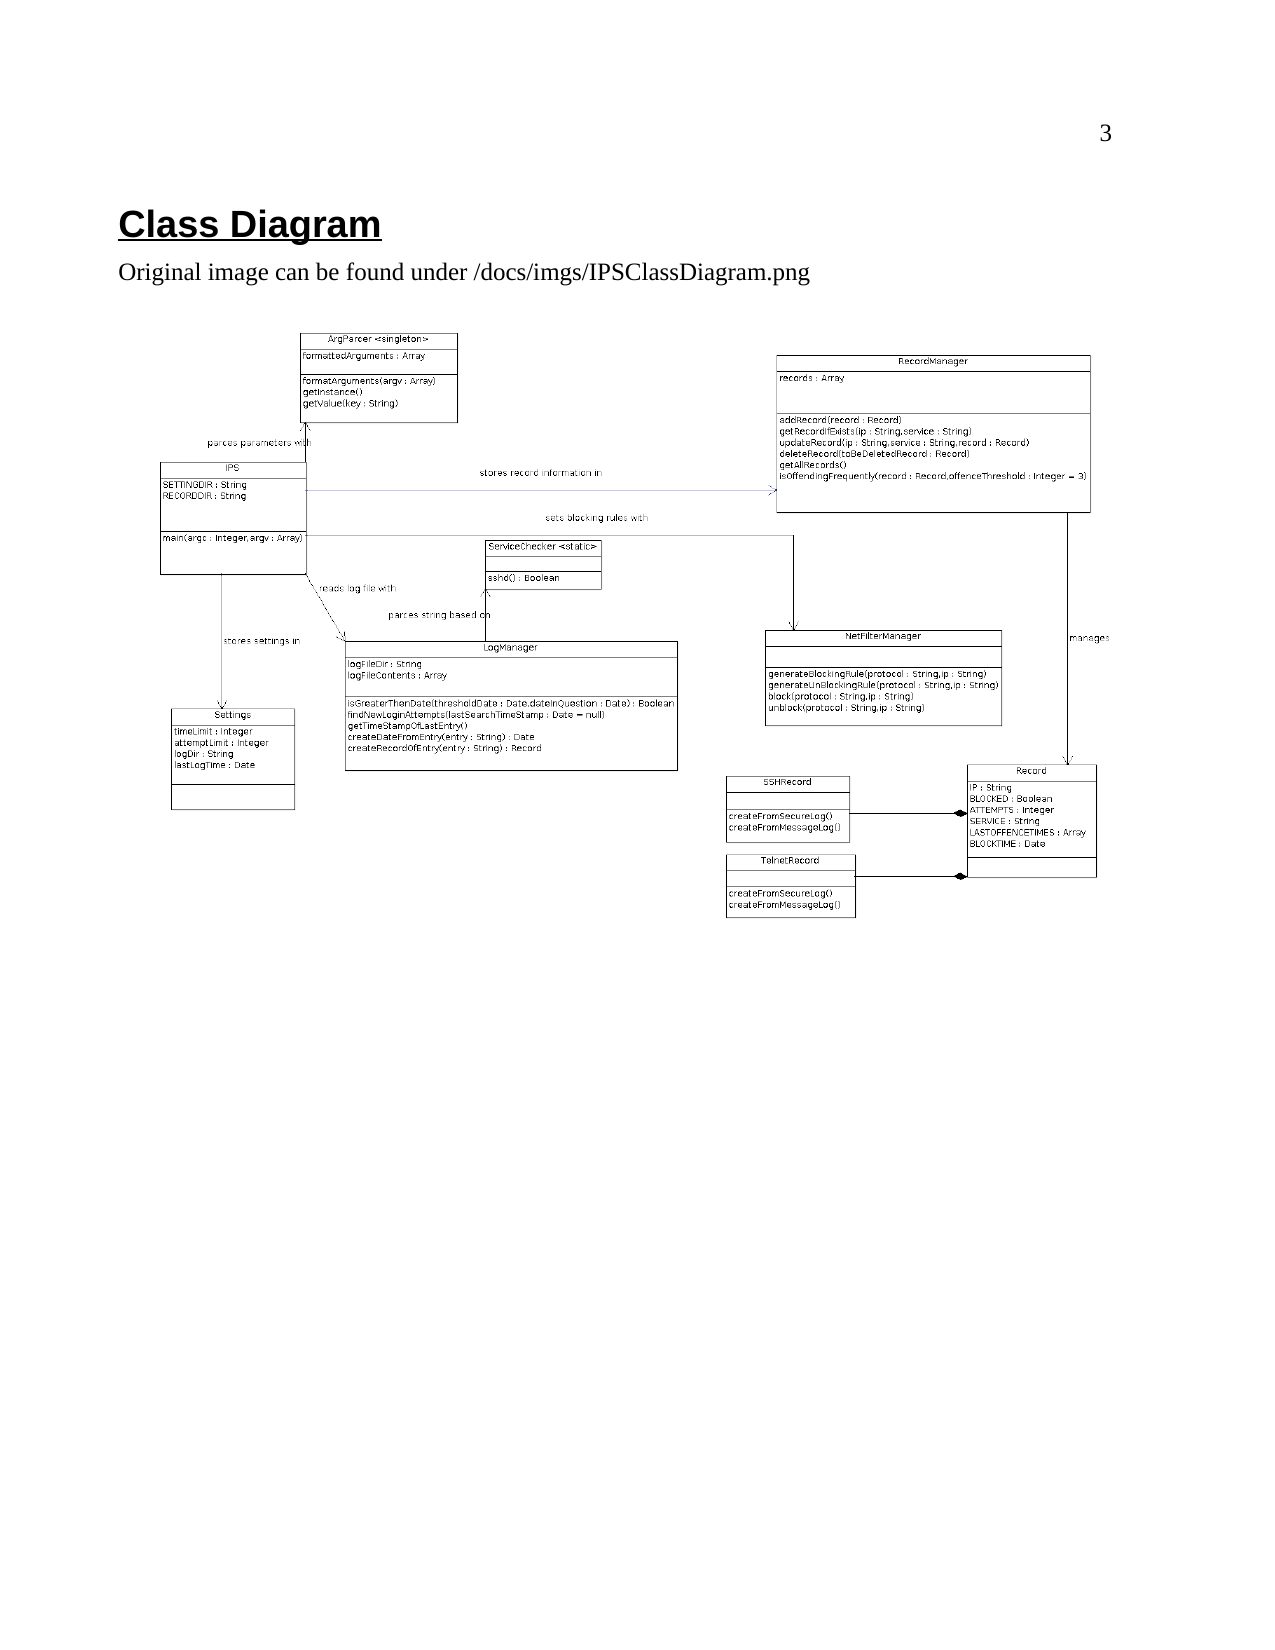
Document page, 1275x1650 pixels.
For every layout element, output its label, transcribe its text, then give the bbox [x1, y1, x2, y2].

picture [126, 310, 1165, 962]
subtitle Class Diagram [118, 201, 1157, 245]
text Original image can be found under /docs/imgs/IPSClassDiagram.png [118, 257, 1157, 286]
